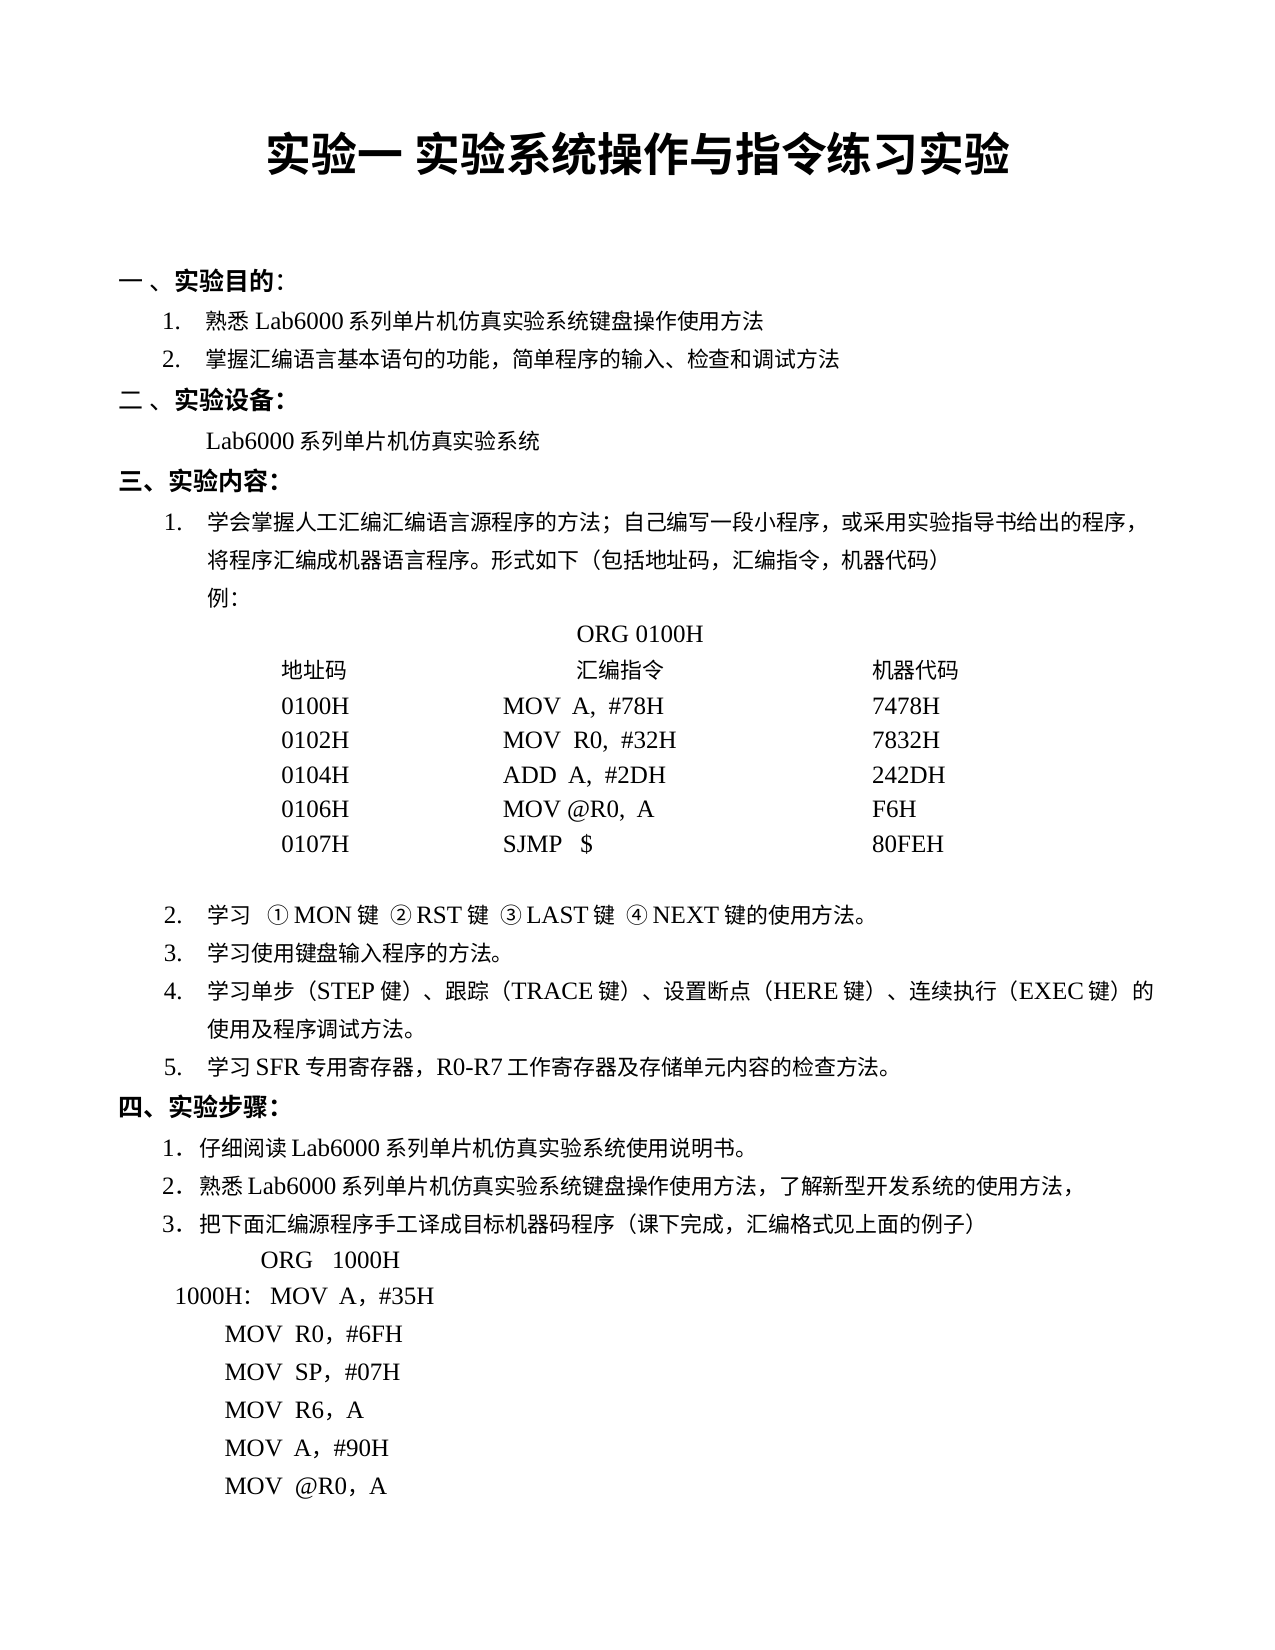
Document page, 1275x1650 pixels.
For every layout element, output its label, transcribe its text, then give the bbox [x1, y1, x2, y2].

text 实验一 实验系统操作与指令练习实验 [118, 118, 1157, 184]
text 一 、实验目的： [118, 261, 1157, 297]
list 学习SFR专用寄存器，R0-R7工作寄存器及存储单元内容的检查方法。 [163, 1050, 1157, 1081]
text MOV R0，#6FH [118, 1317, 1157, 1349]
text 四、实验步骤： [118, 1088, 1157, 1124]
text 0102H MOV R0, #32H 7832H [207, 726, 1157, 754]
text ORG 0100H [207, 619, 1157, 647]
text MOV @R0，A [118, 1469, 1157, 1501]
text 地址码 汇编指令 机器代码 [207, 653, 1157, 685]
text 0106H MOV @R0, A F6H [207, 794, 1157, 823]
text MOV R6，A [118, 1393, 1157, 1425]
text Lab6000系列单片机仿真实验系统 [118, 424, 1157, 455]
text 0100H MOV A, #78H 7478H [207, 691, 1157, 720]
text 1000H： MOV A，#35H [118, 1279, 1157, 1311]
text 0104H ADD A, #2DH 242DH [207, 760, 1157, 789]
list 把下面汇编源程序手工译成目标机器码程序（课下完成，汇编格式见上面的例子） [162, 1207, 1157, 1238]
list 掌握汇编语言基本语句的功能，简单程序的输入、检查和调试方法 [162, 342, 1157, 374]
list 学习单步（STEP健）、跟踪（TRACE键）、设置断点（HERE键）、连续执行（EXEC键）的使用及程序调试方法。 [163, 974, 1157, 1043]
list 仔细阅读Lab6000系列单片机仿真实验系统使用说明书。 [162, 1131, 1157, 1163]
text 二 、实验设备： [118, 380, 1157, 416]
text MOV SP，#07H [118, 1355, 1157, 1387]
list 学习使用键盘输入程序的方法。 [163, 936, 1157, 968]
list 学习 ①MON键 ②RST键 ③LAST键 ④NEXT键的使用方法。 [163, 898, 1157, 930]
text ORG 1000H [118, 1245, 1157, 1273]
list 熟悉Lab6000系列单片机仿真实验系统键盘操作使用方法，了解新型开发系统的使用方法， [162, 1169, 1157, 1201]
text MOV A，#90H [118, 1431, 1157, 1463]
text 例： [207, 581, 1157, 612]
list 学会掌握人工汇编汇编语言源程序的方法；自己编写一段小程序，或采用实验指导书给出的程序，将程序汇编成机器语言程序。形式如下（包括地址码，汇编指令，机器代码） [163, 505, 1157, 574]
list 熟悉 Lab6000系列单片机仿真实验系统键盘操作使用方法 [162, 304, 1157, 336]
text 0107H SJMP $ 80FEH [207, 829, 1157, 858]
text 三、实验内容： [118, 462, 1157, 498]
